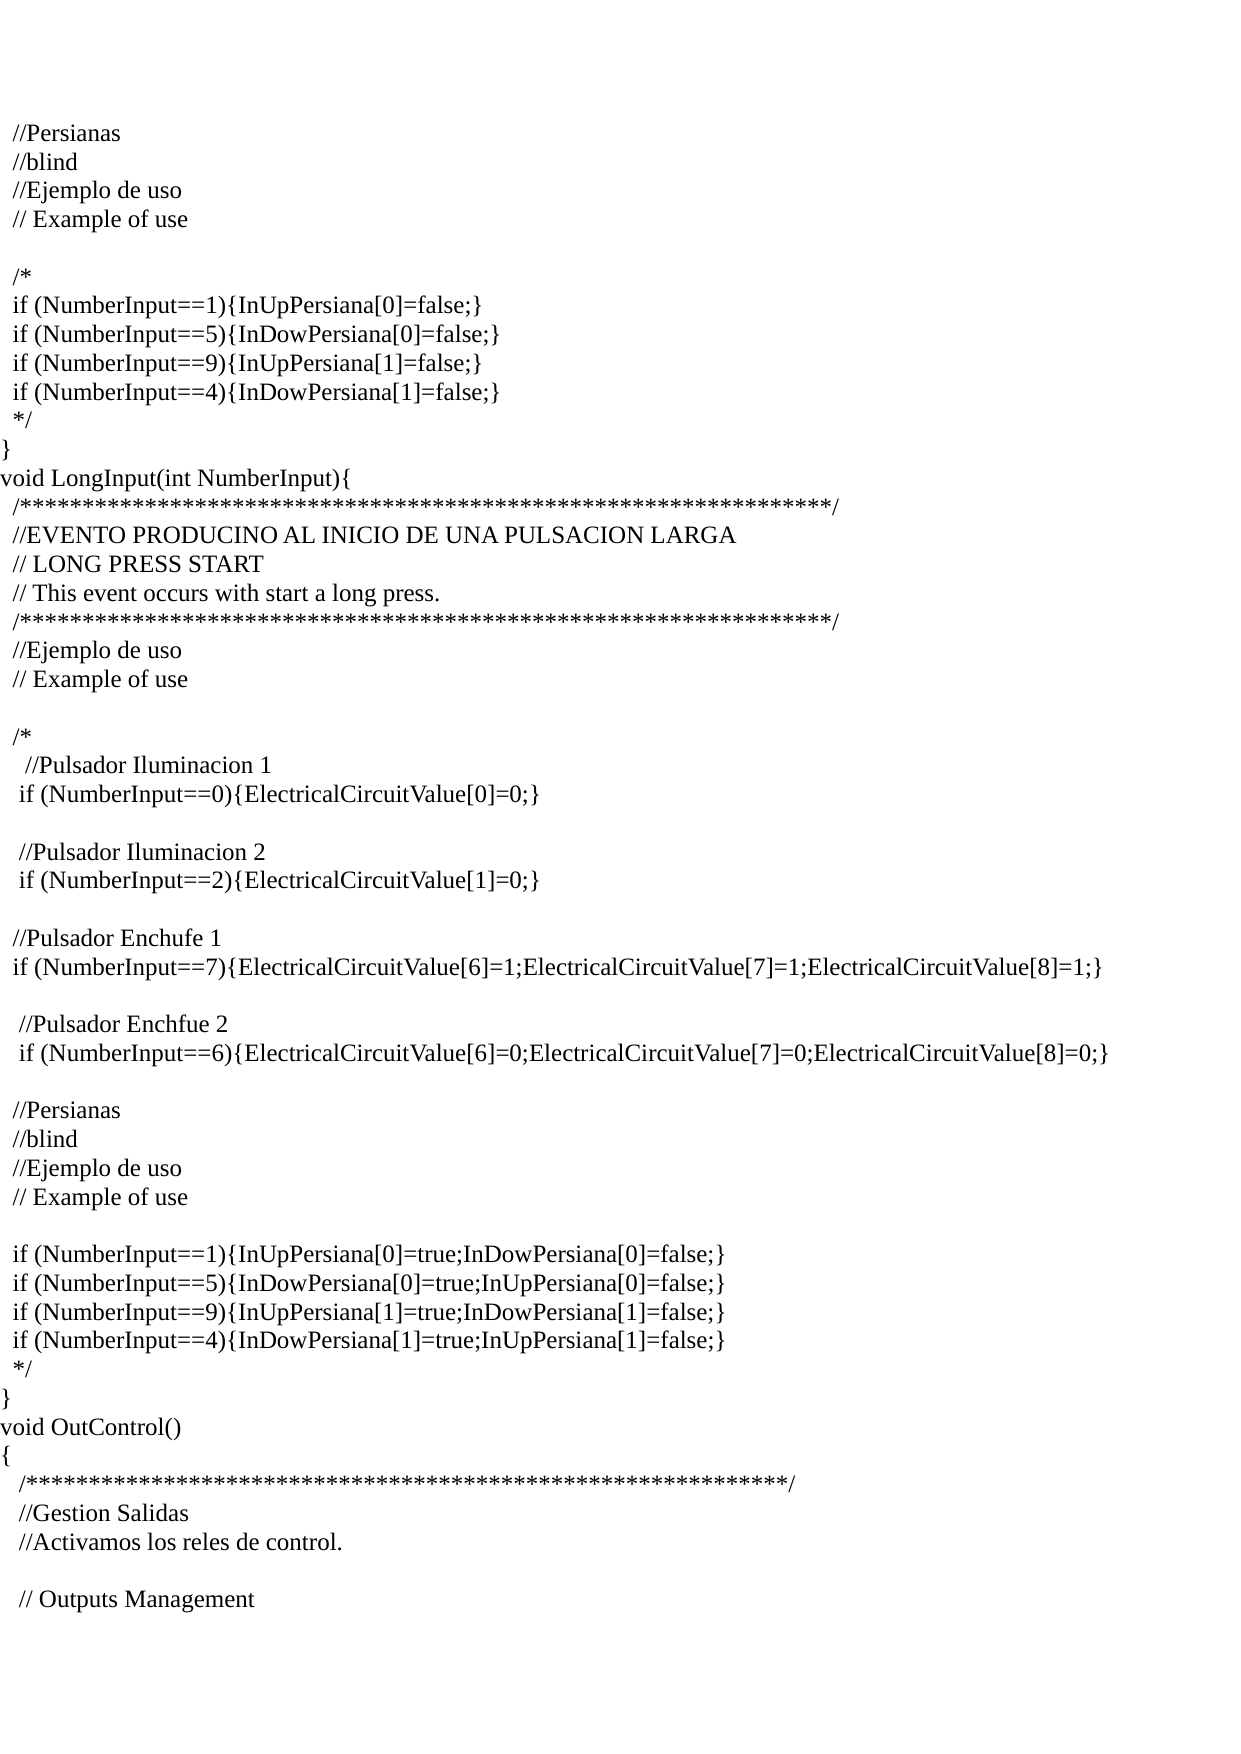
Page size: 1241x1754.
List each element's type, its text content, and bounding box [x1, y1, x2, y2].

text //blind [0, 147, 1240, 176]
text /* [0, 722, 1240, 751]
text // Example of use [0, 664, 1240, 693]
text if (NumberInput==5){InDowPersiana[0]=true;InUpPersiana[0]=false;} [0, 1268, 1240, 1297]
text //blind [0, 1124, 1240, 1153]
text if (NumberInput==9){InUpPersiana[1]=false;} [0, 348, 1240, 377]
text //Ejemplo de uso [0, 636, 1240, 664]
text if (NumberInput==1){InUpPersiana[0]=true;InDowPersiana[0]=false;} [0, 1239, 1240, 1268]
text //Ejemplo de uso [0, 1153, 1240, 1182]
text //Pulsador Iluminacion 1 [0, 751, 1240, 779]
text if (NumberInput==7){ElectricalCircuitValue[6]=1;ElectricalCircuitValue[7]=1;ElectricalCircuitValue[8]=1;} [0, 952, 1240, 981]
text //Persianas [0, 118, 1240, 147]
text /*****************************************************************/ [0, 607, 1240, 636]
text // Example of use [0, 1182, 1240, 1211]
text /* [0, 262, 1240, 291]
text //Gestion Salidas [0, 1498, 1240, 1527]
text // This event occurs with start a long press. [0, 578, 1240, 607]
text void LongInput(int NumberInput){ [0, 463, 1240, 492]
text if (NumberInput==0){ElectricalCircuitValue[0]=0;} [0, 779, 1240, 808]
text //Persianas [0, 1096, 1240, 1124]
text /*****************************************************************/ [0, 492, 1240, 521]
text } [0, 434, 1240, 463]
text //EVENTO PRODUCINO AL INICIO DE UNA PULSACION LARGA [0, 521, 1240, 549]
text //Activamos los reles de control. [0, 1527, 1240, 1556]
text //Pulsador Iluminacion 2 [0, 837, 1240, 866]
text { [0, 1441, 1240, 1469]
text if (NumberInput==5){InDowPersiana[0]=false;} [0, 319, 1240, 348]
text //Pulsador Enchufe 1 [0, 923, 1240, 952]
text // LONG PRESS START [0, 549, 1240, 578]
text //Pulsador Enchfue 2 [0, 1009, 1240, 1038]
text if (NumberInput==2){ElectricalCircuitValue[1]=0;} [0, 866, 1240, 894]
text //Ejemplo de uso [0, 176, 1240, 204]
text } [0, 1383, 1240, 1412]
text if (NumberInput==4){InDowPersiana[1]=true;InUpPersiana[1]=false;} [0, 1326, 1240, 1354]
text if (NumberInput==6){ElectricalCircuitValue[6]=0;ElectricalCircuitValue[7]=0;ElectricalCircuitValue[8]=0;} [0, 1038, 1240, 1067]
text */ [0, 406, 1240, 434]
text */ [0, 1354, 1240, 1383]
text /*************************************************************/ [0, 1469, 1240, 1498]
text // Outputs Management [0, 1584, 1240, 1613]
text void OutControl() [0, 1412, 1240, 1441]
text if (NumberInput==1){InUpPersiana[0]=false;} [0, 291, 1240, 319]
text // Example of use [0, 204, 1240, 233]
text if (NumberInput==4){InDowPersiana[1]=false;} [0, 377, 1240, 406]
text if (NumberInput==9){InUpPersiana[1]=true;InDowPersiana[1]=false;} [0, 1297, 1240, 1326]
